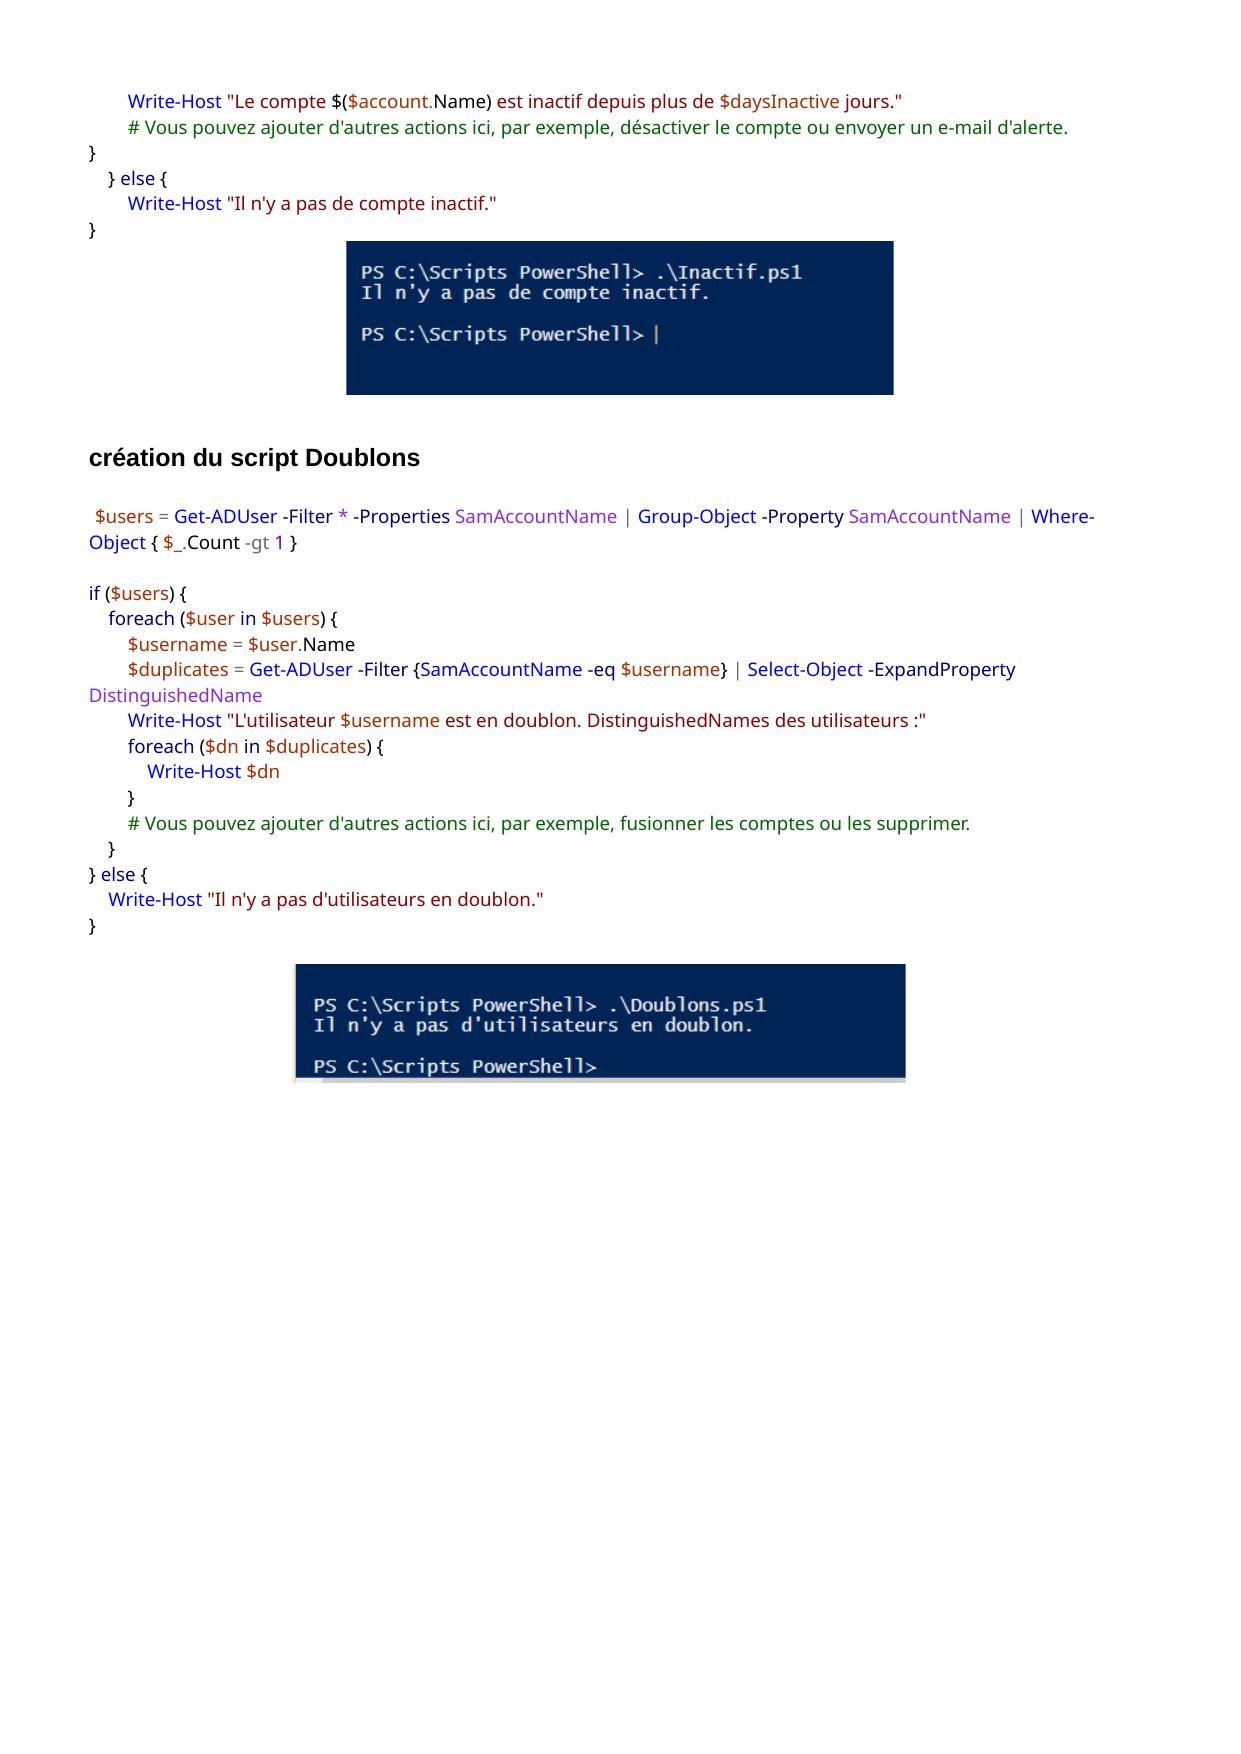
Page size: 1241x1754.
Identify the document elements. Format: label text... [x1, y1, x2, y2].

text $username = $user.Name [88, 631, 1152, 657]
text Write-Host "Il n'y a pas de compte inactif." [88, 191, 1152, 216]
text # Vous pouvez ajouter d'autres actions ici, par exemple, fusionner les comptes ou les supprimer. [88, 810, 1152, 835]
text Write-Host "Le compte $($account.Name) est inactif depuis plus de $daysInactive jours." [88, 88, 1152, 114]
picture [346, 241, 894, 395]
text } [88, 216, 1152, 242]
text if ($users) { [88, 580, 1152, 606]
picture [292, 964, 906, 1083]
text Write-Host $dn [88, 759, 1152, 784]
text } else { [88, 165, 1152, 191]
text $users = Get-ADUser -Filter * -Properties SamAccountName | Group-Object -Property SamAccountName | Where-Object { $_.Count -gt 1 } [88, 500, 1152, 555]
text foreach ($dn in $duplicates) { [88, 733, 1152, 759]
text } else { [88, 861, 1152, 886]
text création du script Doublons [88, 443, 1152, 472]
text Write-Host "Il n'y a pas d'utilisateurs en doublon." [88, 886, 1152, 912]
text } [88, 784, 1152, 810]
text } [88, 912, 1152, 937]
text } [88, 139, 1152, 165]
text foreach ($user in $users) { [88, 606, 1152, 631]
text $duplicates = Get-ADUser -Filter {SamAccountName -eq $username} | Select-Object -ExpandProperty DistinguishedName [88, 657, 1152, 708]
text # Vous pouvez ajouter d'autres actions ici, par exemple, désactiver le compte ou envoyer un e-mail d'alerte. [88, 114, 1152, 139]
text Write-Host "L'utilisateur $username est en doublon. DistinguishedNames des utilisateurs :" [88, 708, 1152, 733]
text } [88, 835, 1152, 861]
